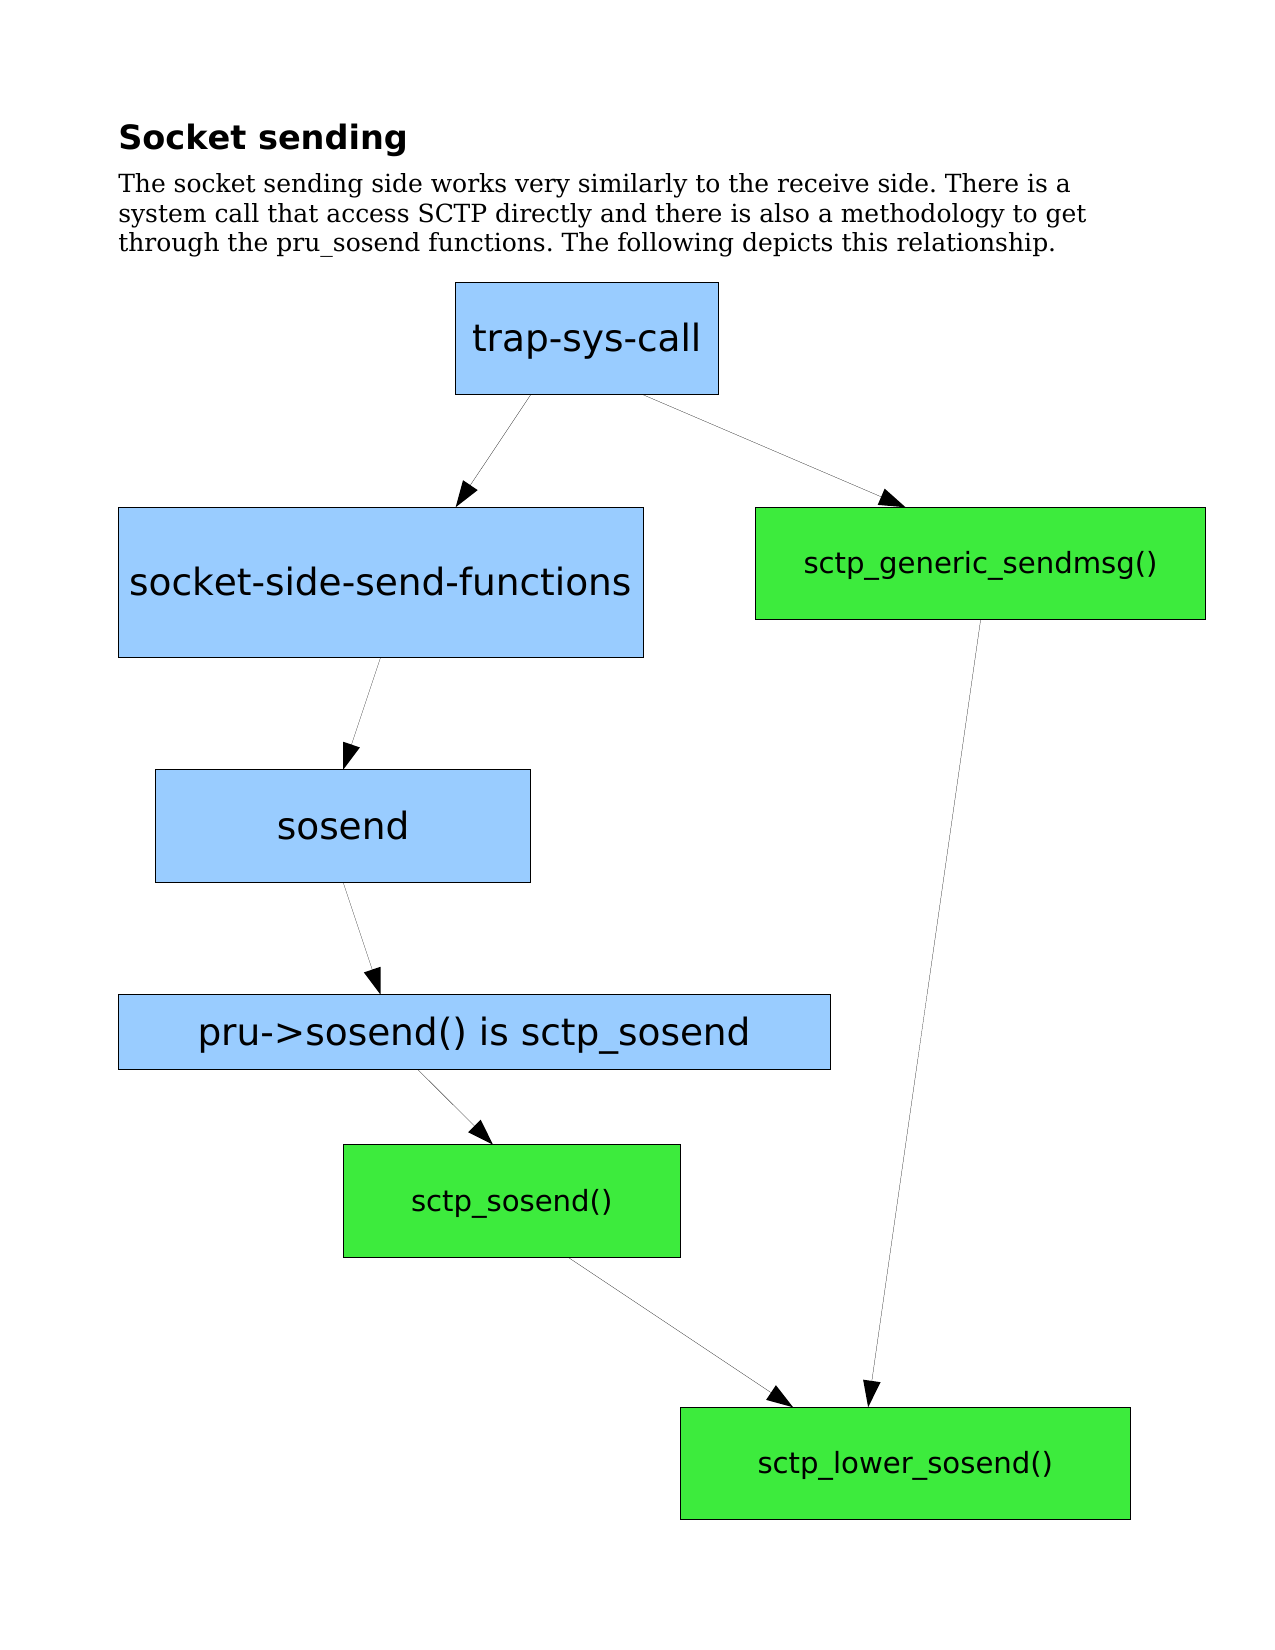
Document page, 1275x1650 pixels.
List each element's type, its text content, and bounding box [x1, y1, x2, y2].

subtitle Socket sending [118, 118, 1157, 157]
text The socket sending side works very similarly to the receive side. There is a system call that access SCTP directly and there is also a methodology to get through the pru_sosend functions. The following depicts this relationship. [118, 170, 1157, 257]
